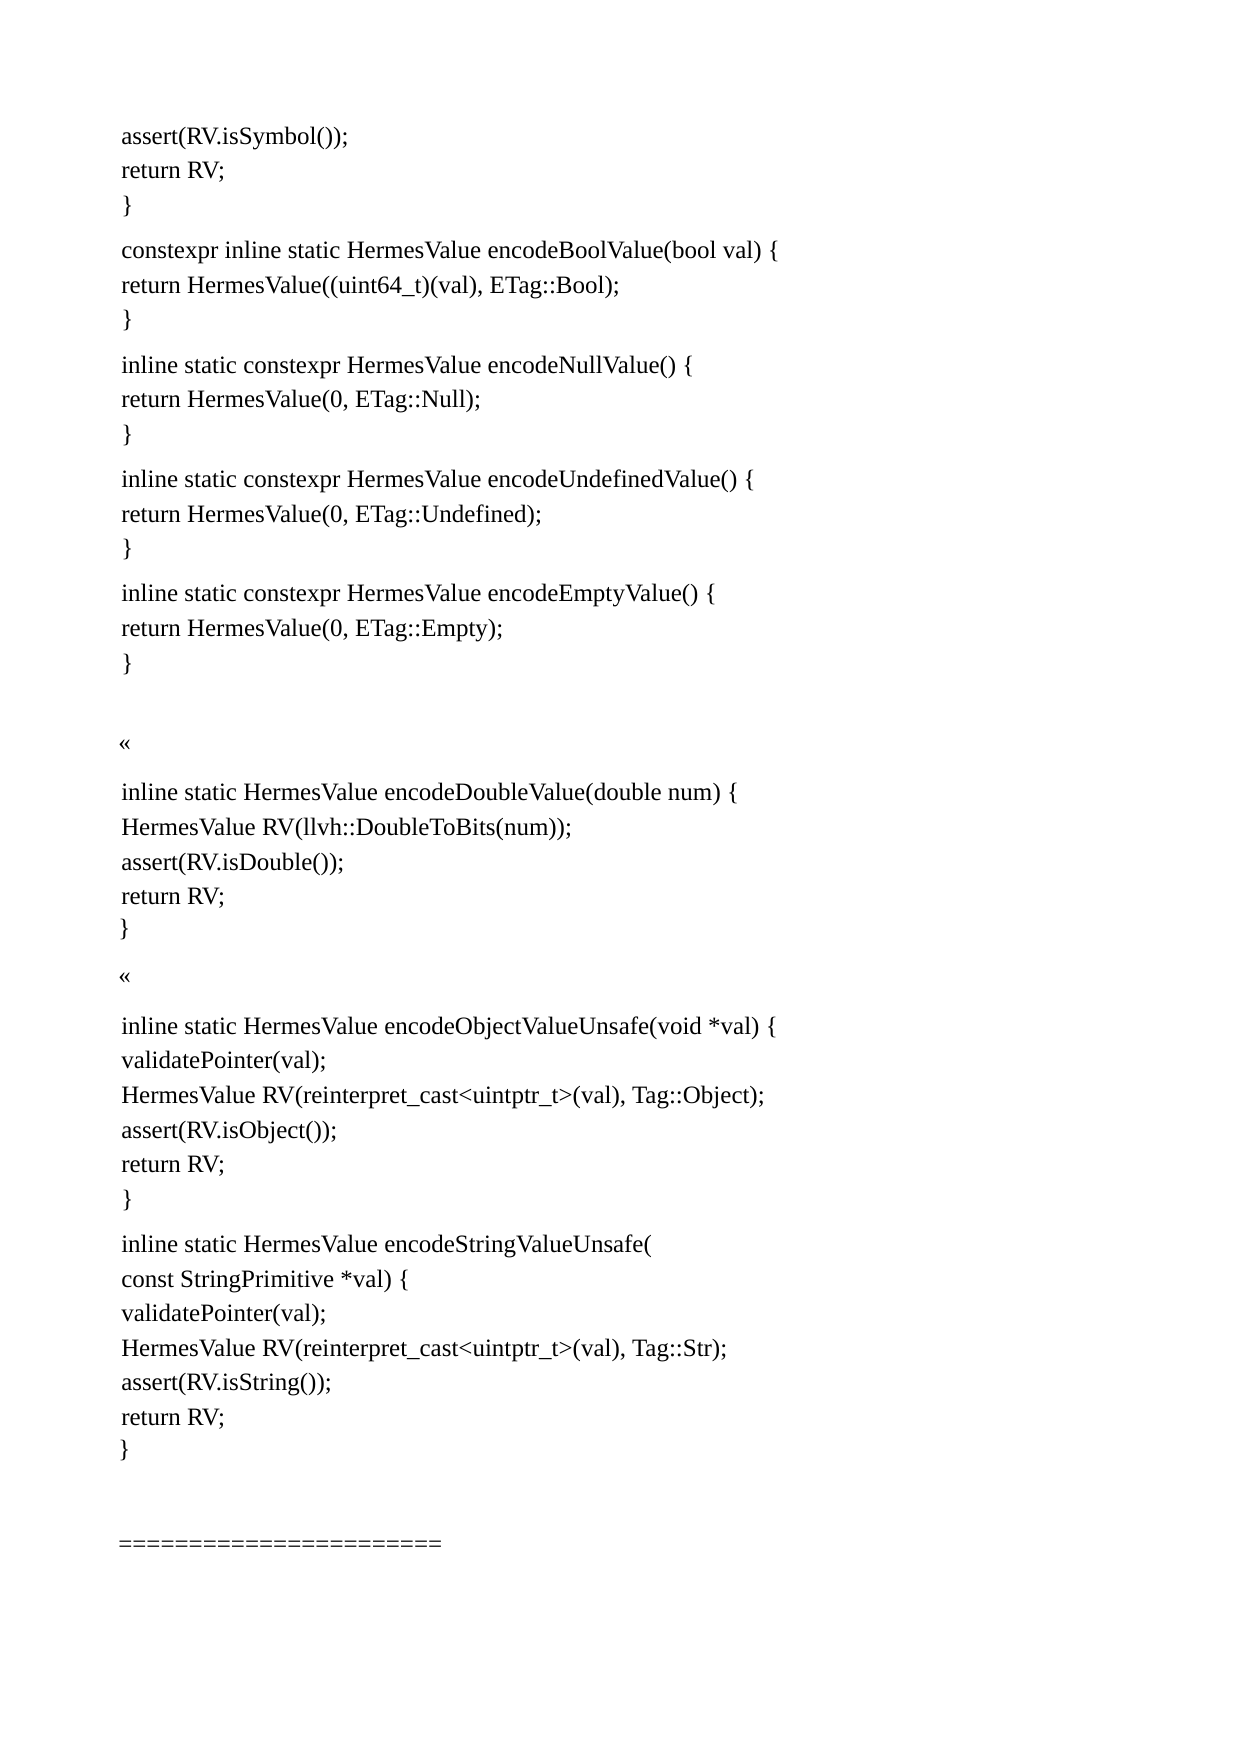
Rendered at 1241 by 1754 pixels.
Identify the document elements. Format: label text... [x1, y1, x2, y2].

table_header inline static HermesValue encodeObjectValueUnsafe(void *val) { [118, 1008, 790, 1043]
table_cell assert(RV.isSymbol()); [118, 118, 792, 153]
table_header inline static HermesValue encodeDoubleValue(double num) { [118, 775, 752, 809]
text } [118, 1434, 1122, 1462]
table_header HermesValue RV(reinterpret_cast<uintptr_t>(val), Tag::Object); [118, 1077, 773, 1112]
text ======================= [118, 1529, 1122, 1558]
table_header const StringPrimitive *val) { [118, 1261, 424, 1295]
table_cell constexpr inline static HermesValue encodeBoolValue(bool val) { [118, 233, 792, 267]
table_header assert(RV.isDouble()); [118, 844, 357, 878]
table_header assert(RV.isObject()); [118, 1112, 349, 1146]
table_header return RV; [118, 1399, 240, 1434]
table_header return RV; [118, 1146, 240, 1181]
table_cell [118, 565, 792, 576]
text } [118, 913, 1122, 942]
table_header HermesValue RV(llvh::DoubleToBits(num)); [118, 809, 583, 844]
table_cell } [118, 187, 792, 222]
table_header return RV; [118, 878, 240, 913]
table_header } [118, 1181, 148, 1216]
table_header inline static HermesValue encodeStringValueUnsafe( [118, 1226, 665, 1261]
table_cell [118, 451, 792, 461]
table_cell } [118, 530, 792, 565]
table_cell } [118, 645, 792, 679]
table_cell } [118, 302, 792, 336]
table_cell return HermesValue(0, ETag::Empty); [118, 610, 792, 645]
text « [118, 961, 1122, 989]
table_header HermesValue RV(reinterpret_cast<uintptr_t>(val), Tag::Str); [118, 1330, 736, 1364]
table_cell return HermesValue(0, ETag::Undefined); [118, 496, 792, 530]
table_header assert(RV.isString()); [118, 1365, 344, 1399]
table_header validatePointer(val); [118, 1043, 339, 1077]
table_cell inline static constexpr HermesValue encodeUndefinedValue() { [118, 461, 792, 496]
table_cell inline static constexpr HermesValue encodeNullValue() { [118, 347, 792, 381]
table_cell return RV; [118, 153, 792, 187]
text « [118, 727, 1122, 756]
table_header validatePointer(val); [118, 1295, 339, 1330]
table_header [118, 1216, 136, 1226]
table_cell return HermesValue(0, ETag::Null); [118, 381, 792, 416]
table_cell inline static constexpr HermesValue encodeEmptyValue() { [118, 576, 792, 610]
table_cell [118, 222, 792, 232]
table_cell return HermesValue((uint64_t)(val), ETag::Bool); [118, 267, 792, 302]
table_cell } [118, 416, 792, 451]
table_cell [118, 336, 792, 347]
